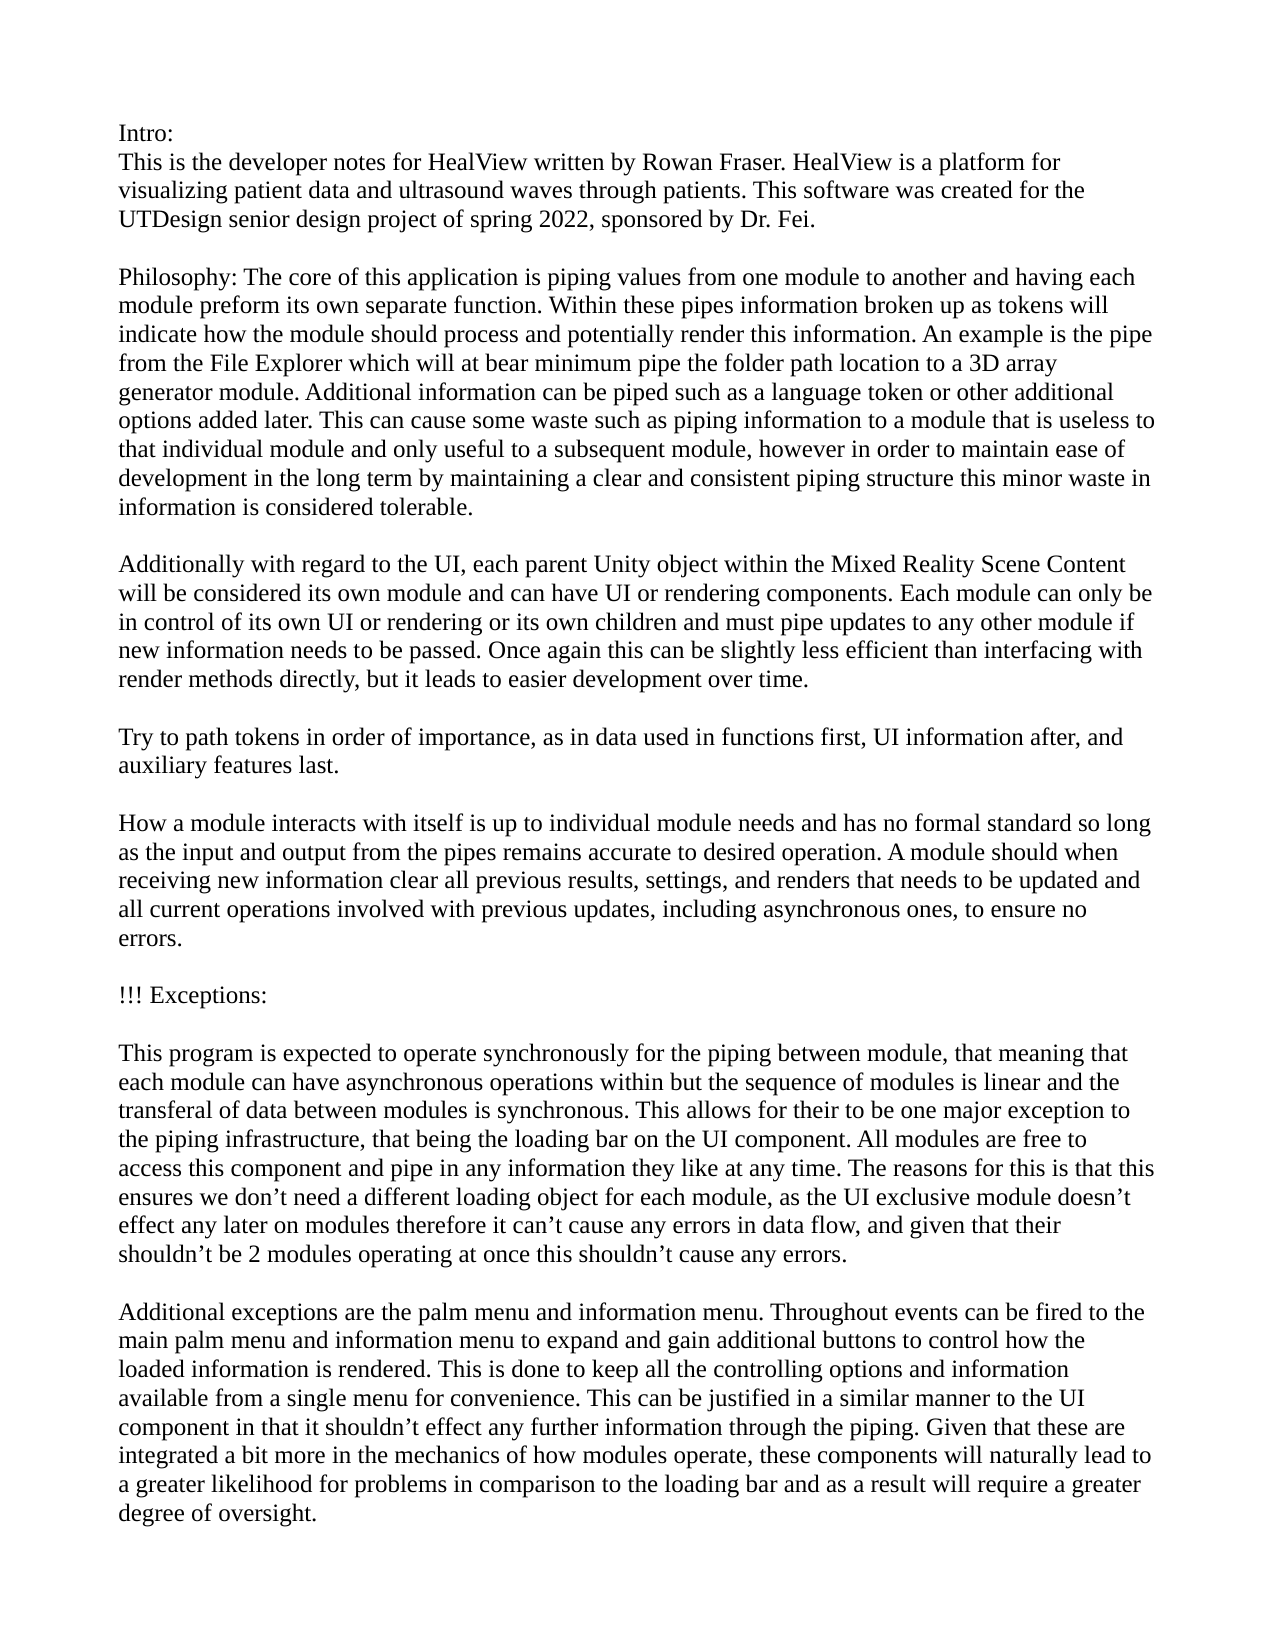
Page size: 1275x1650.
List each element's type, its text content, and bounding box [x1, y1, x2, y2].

text Philosophy: The core of this application is piping values from one module to another and having each module preform its own separate function. Within these pipes information broken up as tokens will indicate how the module should process and potentially render this information. An example is the pipe from the File Explorer which will at bear minimum pipe the folder path location to a 3D array generator module. Additional information can be piped such as a language token or other additional options added later. This can cause some waste such as piping information to a module that is useless to that individual module and only useful to a subsequent module, however in order to maintain ease of development in the long term by maintaining a clear and consistent piping structure this minor waste in information is considered tolerable. [118, 262, 1157, 521]
text Additionally with regard to the UI, each parent Unity object within the Mixed Reality Scene Content will be considered its own module and can have UI or rendering components. Each module can only be in control of its own UI or rendering or its own children and must pipe updates to any other module if new information needs to be passed. Once again this can be slightly less efficient than interfacing with render methods directly, but it leads to easier development over time. [118, 549, 1157, 693]
text This program is expected to operate synchronously for the piping between module, that meaning that each module can have asynchronous operations within but the sequence of modules is linear and the transferal of data between modules is synchronous. This allows for their to be one major exception to the piping infrastructure, that being the loading bar on the UI component. All modules are free to access this component and pipe in any information they like at any time. The reasons for this is that this ensures we don’t need a different loading object for each module, as the UI exclusive module doesn’t effect any later on modules therefore it can’t cause any errors in data flow, and given that their shouldn’t be 2 modules operating at once this shouldn’t cause any errors. [118, 1038, 1157, 1268]
text This is the developer notes for HealView written by Rowan Fraser. HealView is a platform for visualizing patient data and ultrasound waves through patients. This software was created for the UTDesign senior design project of spring 2022, sponsored by Dr. Fei. [118, 147, 1157, 233]
text !!! Exceptions: [118, 981, 1157, 1009]
text Try to path tokens in order of importance, as in data used in functions first, UI information after, and auxiliary features last. [118, 722, 1157, 779]
text Intro: [118, 118, 1157, 147]
text Additional exceptions are the palm menu and information menu. Throughout events can be fired to the main palm menu and information menu to expand and gain additional buttons to control how the loaded information is rendered. This is done to keep all the controlling options and information available from a single menu for convenience. This can be justified in a similar manner to the UI component in that it shouldn’t effect any further information through the piping. Given that these are integrated a bit more in the mechanics of how modules operate, these components will naturally lead to a greater likelihood for problems in comparison to the loading bar and as a result will require a greater degree of oversight. [118, 1297, 1157, 1527]
text How a module interacts with itself is up to individual module needs and has no formal standard so long as the input and output from the pipes remains accurate to desired operation. A module should when receiving new information clear all previous results, settings, and renders that needs to be updated and all current operations involved with previous updates, including asynchronous ones, to ensure no errors. [118, 808, 1157, 952]
